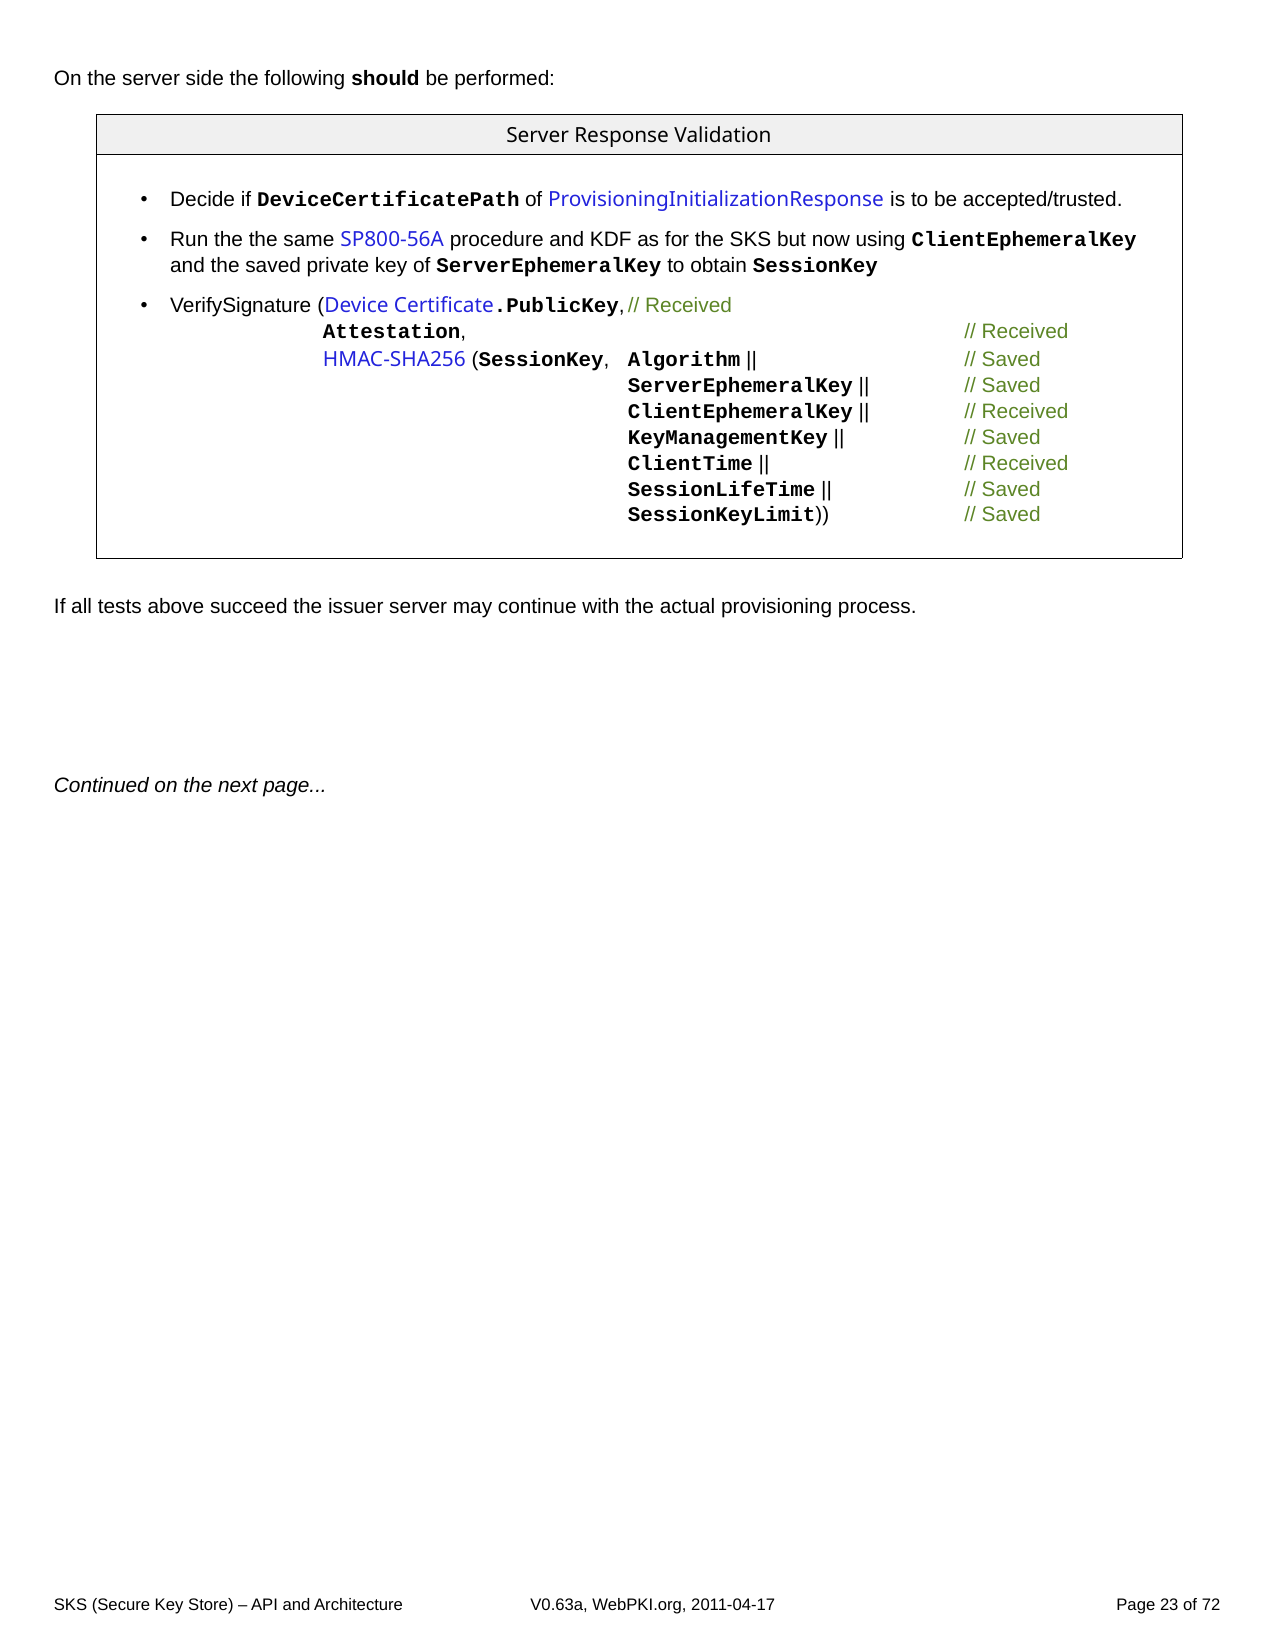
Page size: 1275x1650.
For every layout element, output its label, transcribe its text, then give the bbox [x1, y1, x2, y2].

text If all tests above succeed the issuer server may continue with the actual provisioning process. [54, 593, 1221, 617]
table_header Server Response Validation [97, 115, 1182, 154]
table_cell Decide if DeviceCertificatePath of ProvisioningInitializationResponse is to be accepted/trusted. Run the the same SP800-56A procedure and KDF as for the SKS but now using ClientEphemeralKey and the saved private key of ServerEphemeralKey to obtain SessionKey VerifySignature (Device Certificate.PublicKey, // Received Attestation, // Received HMAC-SHA256 (SessionKey, Algorithm || // Saved ServerEphemeralKey || // Saved ClientEphemeralKey || // Received KeyManagementKey || // Saved ClientTime || // Received SessionLifeTime || // Saved SessionKeyLimit)) // Saved [97, 155, 1182, 558]
text Continued on the next page... [54, 773, 1221, 797]
text On the server side the following should be performed: [54, 66, 1221, 90]
